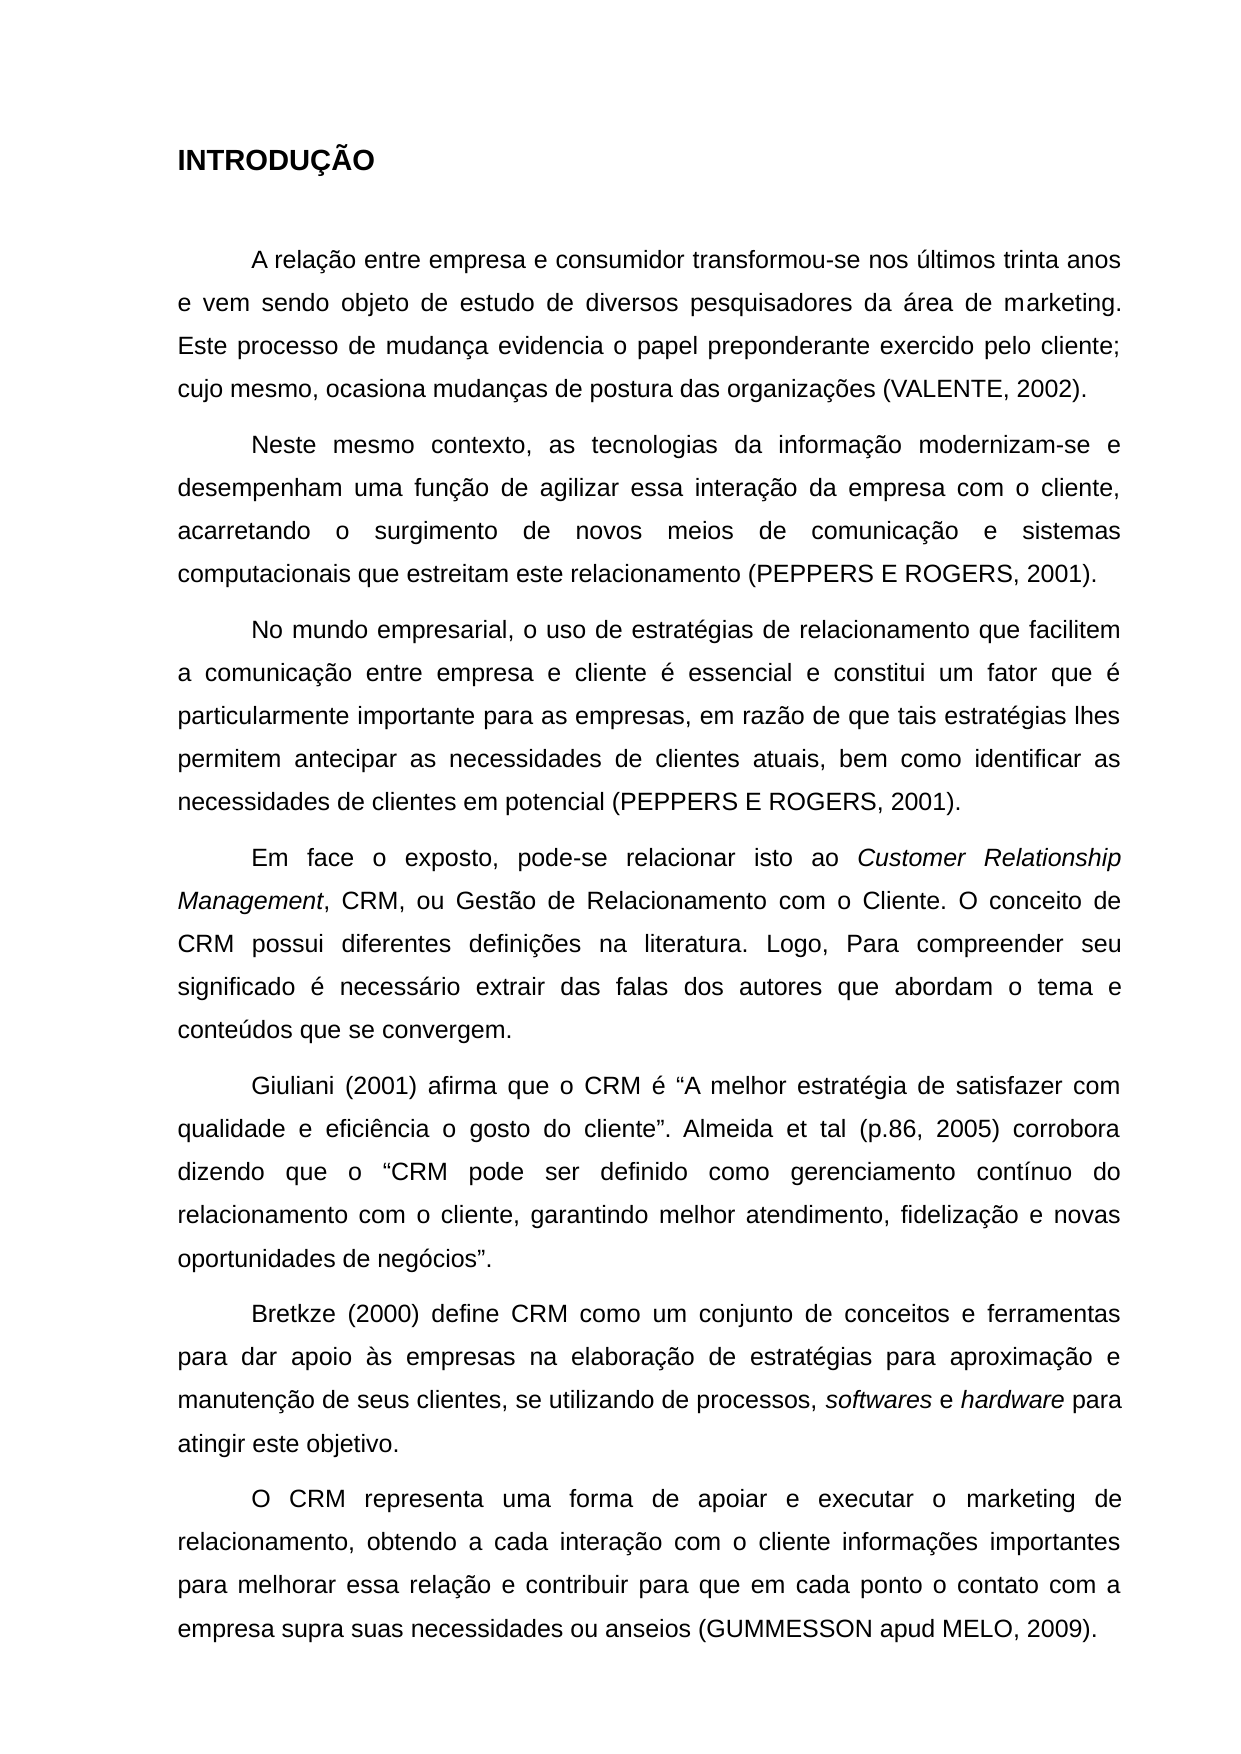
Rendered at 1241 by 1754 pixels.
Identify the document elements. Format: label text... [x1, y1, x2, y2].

text Em face o exposto, pode-se relacionar isto ao Customer Relationship Management, CRM, ou Gestão de Relacionamento com o Cliente. O conceito de CRM possui diferentes definições na literatura. Logo, Para compreender seu significado é necessário extrair das falas dos autores que abordam o tema e conteúdos que se convergem. [177, 843, 1122, 1044]
text O CRM representa uma forma de apoiar e executar o marketing de relacionamento, obtendo a cada interação com o cliente informações importantes para melhorar essa relação e contribuir para que em cada ponto o contato com a empresa supra suas necessidades ou anseios (GUMMESSON apud MELO, 2009). [177, 1484, 1122, 1642]
text Giuliani (2001) afirma que o CRM é “A melhor estratégia de satisfazer com qualidade e eficiência o gosto do cliente”. Almeida et tal (p.86, 2005) corrobora dizendo que o “CRM pode ser definido como gerenciamento contínuo do relacionamento com o cliente, garantindo melhor atendimento, fidelização e novas oportunidades de negócios”. [177, 1071, 1122, 1272]
text A relação entre empresa e consumidor transformou-se nos últimos trinta anos e vem sendo objeto de estudo de diversos pesquisadores da área de marketing. Este processo de mudança evidencia o papel preponderante exercido pelo cliente; cujo mesmo, ocasiona mudanças de postura das organizações (VALENTE, 2002). [177, 245, 1122, 403]
text Bretkze (2000) define CRM como um conjunto de conceitos e ferramentas para dar apoio às empresas na elaboração de estratégias para aproximação e manutenção de seus clientes, se utilizando de processos, softwares e hardware para atingir este objetivo. [177, 1299, 1122, 1457]
text No mundo empresarial, o uso de estratégias de relacionamento que facilitem a comunicação entre empresa e cliente é essencial e constitui um fator que é particularmente importante para as empresas, em razão de que tais estratégias lhes permitem antecipar as necessidades de clientes atuais, bem como identificar as necessidades de clientes em potencial (PEPPERS E ROGERS, 2001). [177, 615, 1122, 816]
subtitle INTRODUÇÃO [177, 143, 1122, 177]
text Neste mesmo contexto, as tecnologias da informação modernizam-se e desempenham uma função de agilizar essa interação da empresa com o cliente, acarretando o surgimento de novos meios de comunicação e sistemas computacionais que estreitam este relacionamento (PEPPERS E ROGERS, 2001). [177, 430, 1122, 588]
